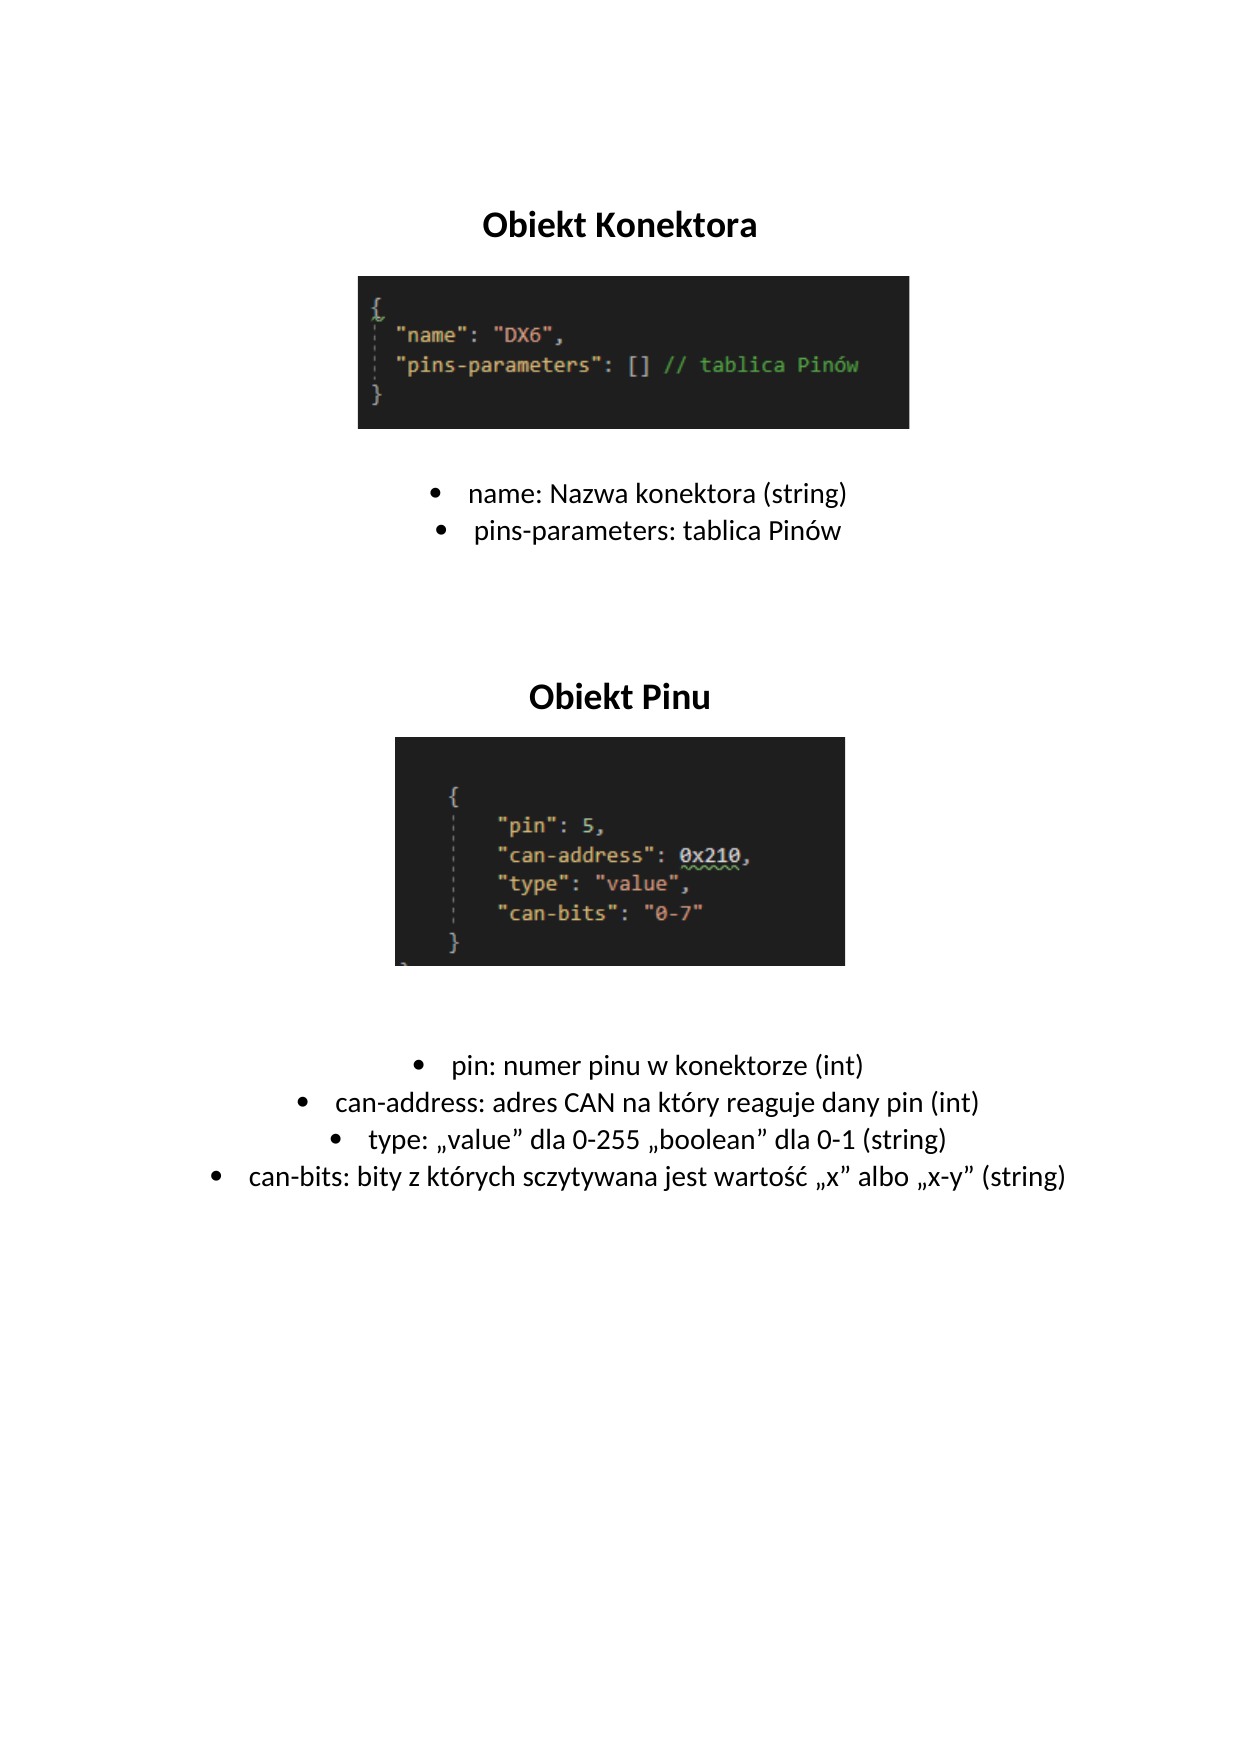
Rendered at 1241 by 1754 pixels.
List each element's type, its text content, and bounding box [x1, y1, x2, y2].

text Obiekt Pinu [148, 673, 1093, 719]
list pins-parameters: tablica Pinów [185, 512, 1093, 548]
list can-address: adres CAN na który reaguje dany pin (int) [185, 1084, 1093, 1120]
list can-bits: bity z których sczytywana jest wartość „x” albo „x-y” (string) [185, 1158, 1093, 1194]
list pin: numer pinu w konektorze (int) [185, 1047, 1093, 1083]
list type: „value” dla 0-255 „boolean” dla 0-1 (string) [185, 1121, 1093, 1157]
list name: Nazwa konektora (string) [185, 475, 1093, 511]
text Obiekt Konektora [148, 201, 1093, 247]
